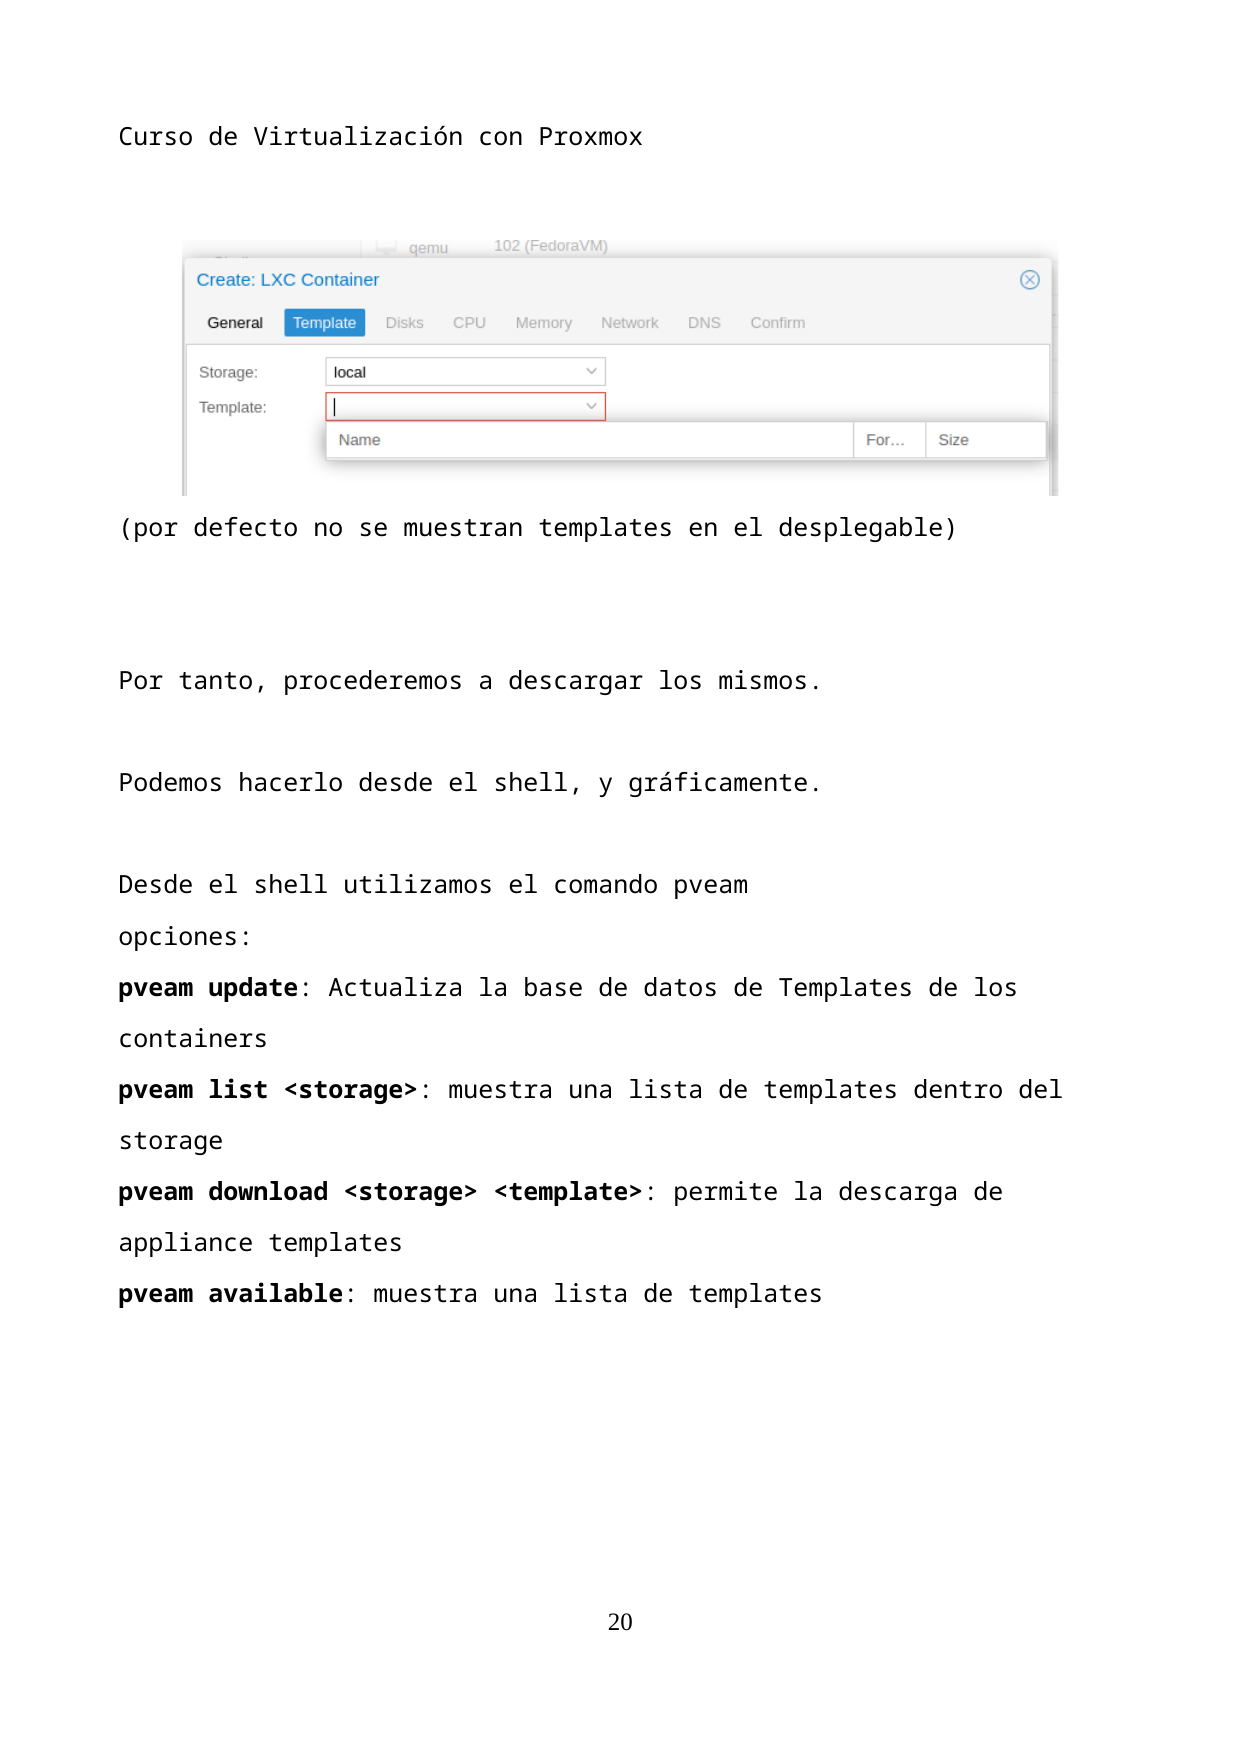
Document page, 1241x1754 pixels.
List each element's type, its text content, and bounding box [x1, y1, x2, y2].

text pveam update: Actualiza la base de datos de Templates de los containers [118, 969, 1122, 1054]
text Desde el shell utilizamos el comando pveam [118, 867, 1122, 901]
text pveam available: muestra una lista de templates [118, 1276, 1122, 1309]
text Por tanto, procederemos a descargar los mismos. [118, 663, 1122, 697]
text Podemos hacerlo desde el shell, y gráficamente. [118, 765, 1122, 799]
picture [181, 240, 1059, 496]
text pveam list <storage>: muestra una lista de templates dentro del storage [118, 1071, 1122, 1156]
text pveam download <storage> <template>: permite la descarga de appliance templates [118, 1173, 1122, 1258]
text (por defecto no se muestran templates en el desplegable) [118, 510, 1122, 544]
text opciones: [118, 918, 1122, 952]
